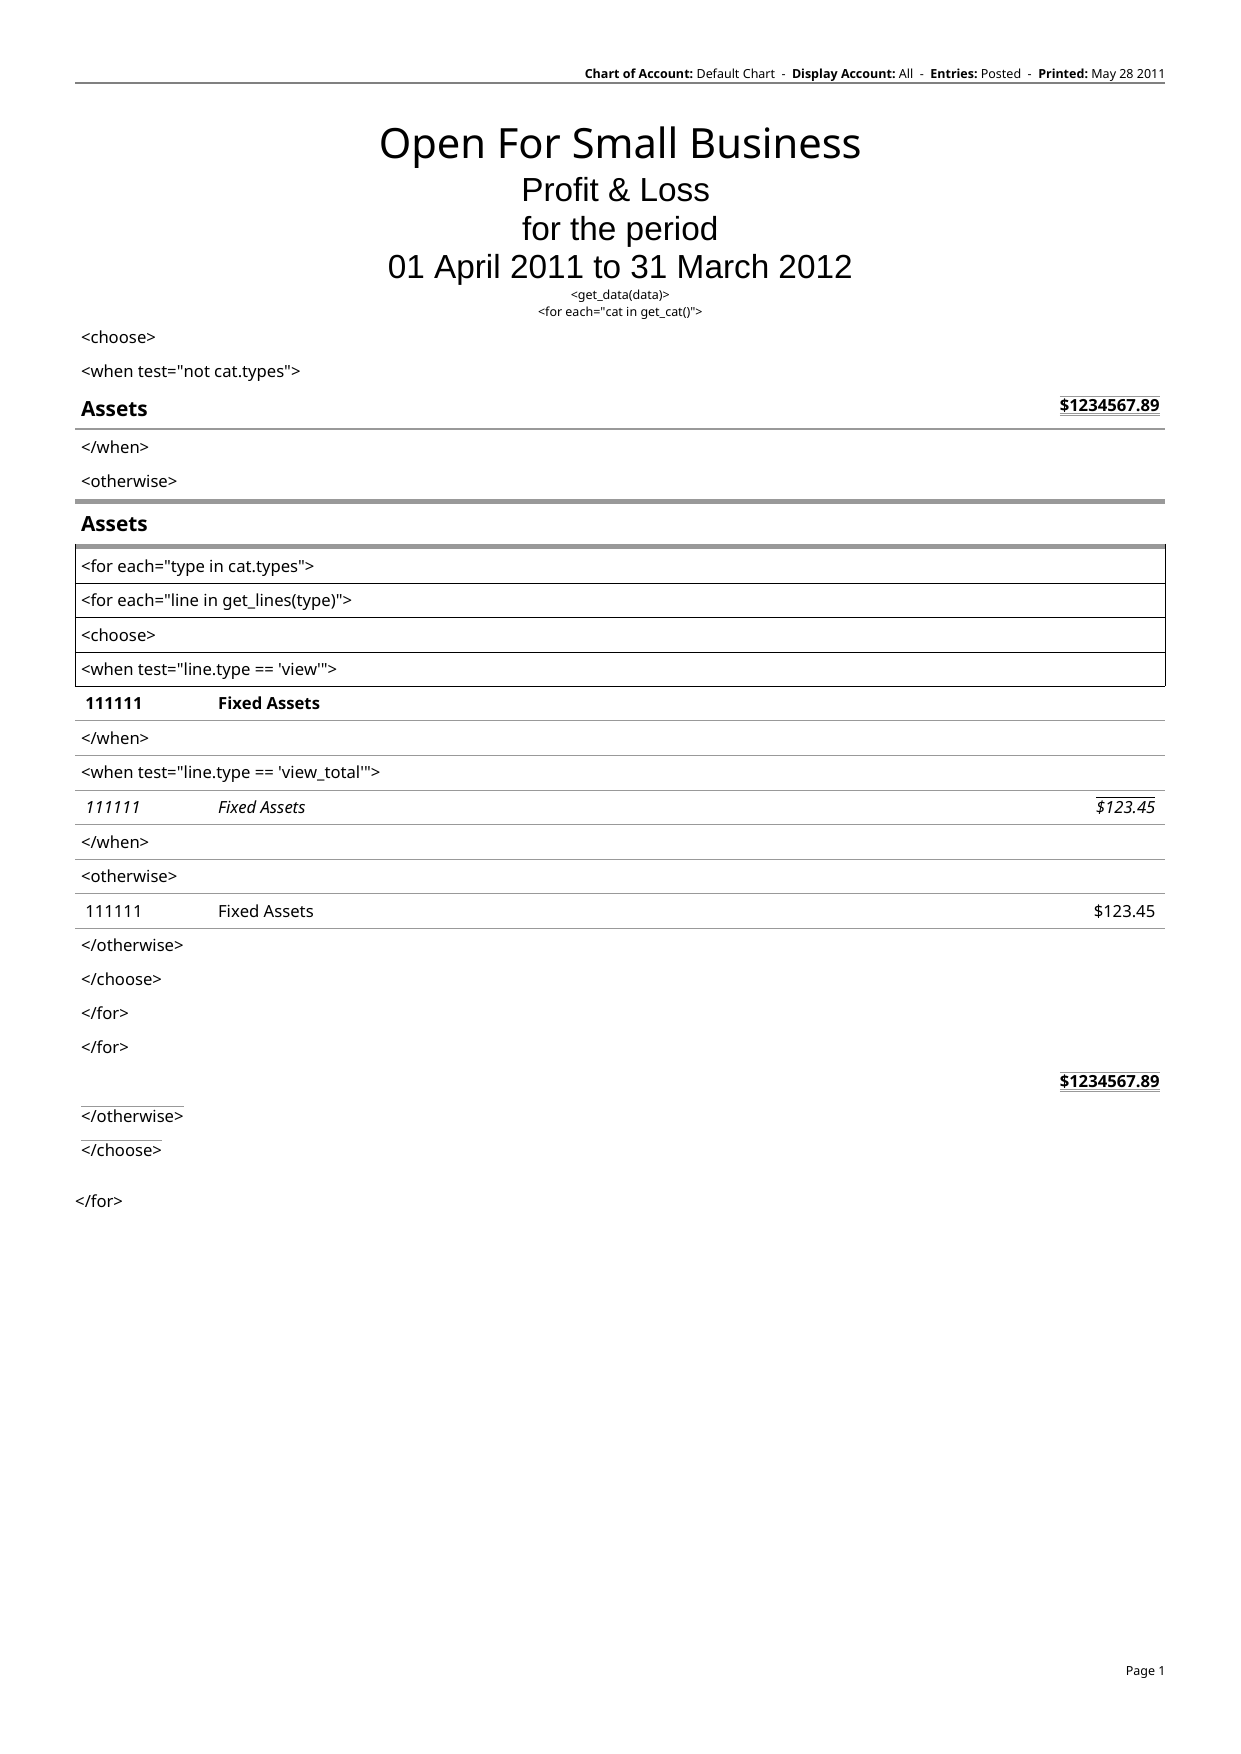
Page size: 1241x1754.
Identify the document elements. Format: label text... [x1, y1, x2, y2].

table_cell Assets [75, 504, 687, 544]
table_cell Fixed Assets [208, 687, 687, 720]
table_cell [687, 354, 1165, 388]
text Profit & Loss [75, 170, 1165, 209]
table_cell </for> [75, 996, 1165, 1030]
table_cell $123.45 [687, 894, 1165, 928]
table_cell 111111 [75, 791, 208, 824]
table_cell [687, 504, 1165, 544]
table_cell </choose> [75, 962, 1165, 996]
table_cell <for each="type in cat.types"> [76, 549, 1165, 583]
text for the period [75, 209, 1165, 247]
table_header <choose> [75, 320, 687, 354]
table_cell </when> [75, 430, 687, 464]
table_cell $1234567.89 [75, 1064, 1165, 1098]
text <for each="cat in get_cat()"> [75, 303, 1165, 320]
table_cell Assets [75, 388, 687, 428]
table_cell [687, 687, 1165, 720]
table_cell Fixed Assets [208, 894, 687, 928]
text 01 April 2011 to 31 March 2012 [75, 247, 1165, 286]
table_cell <otherwise> [75, 464, 687, 498]
table_cell </when> [75, 721, 1165, 755]
table_cell <choose> [76, 618, 1165, 652]
text <get_data(data)> [75, 286, 1165, 303]
table_cell [687, 464, 1165, 498]
table_cell 111111 [75, 687, 208, 720]
table_cell <otherwise> [75, 860, 1165, 893]
table_header [687, 320, 1165, 354]
text </for> [75, 1189, 1165, 1212]
table_cell 111111 [75, 894, 208, 928]
table_cell </choose> [75, 1133, 1165, 1167]
table_cell <when test="not cat.types"> [75, 354, 687, 388]
table_cell [687, 430, 1165, 464]
table_cell </for> [75, 1030, 1165, 1064]
table_cell $1234567.89 [687, 388, 1165, 428]
table_cell </when> [75, 825, 1165, 859]
table_cell <when test="line.type == 'view_total'"> [75, 756, 1165, 789]
table_cell $123.45 [687, 791, 1165, 824]
table_cell Fixed Assets [208, 791, 687, 824]
table_cell </otherwise> [75, 1099, 1165, 1133]
table_cell </otherwise> [75, 929, 1165, 962]
table_cell <when test="line.type == 'view'"> [76, 653, 1165, 686]
table_cell <for each="line in get_lines(type)"> [76, 584, 1165, 617]
text Open For Small Business [75, 114, 1165, 170]
